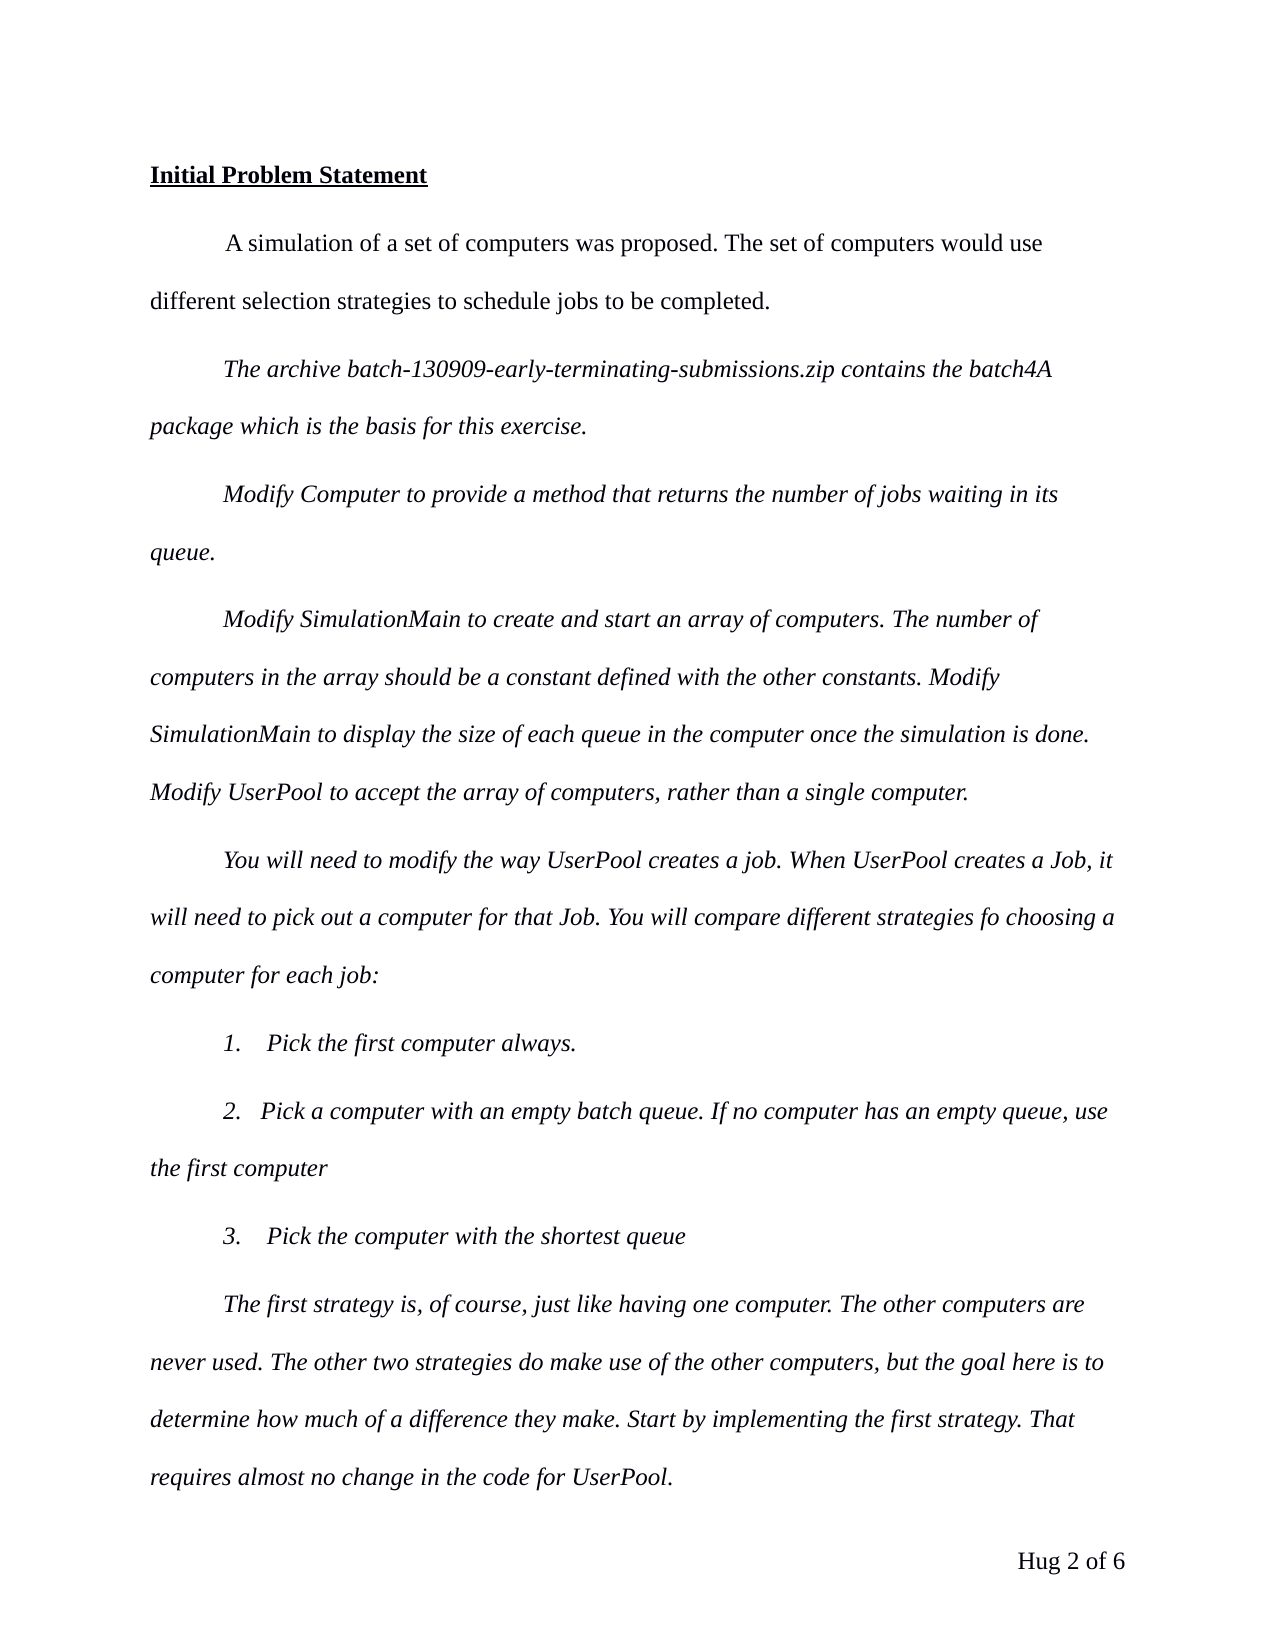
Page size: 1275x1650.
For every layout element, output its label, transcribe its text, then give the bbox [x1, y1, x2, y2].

text The first strategy is, of course, just like having one computer. The other computers are never used. The other two strategies do make use of the other computers, but the goal here is to determine how much of a difference they make. Start by implementing the first strategy. That requires almost no change in the code for UserPool. [150, 1289, 1125, 1490]
text Modify SimulationMain to create and start an array of computers. The number of computers in the array should be a constant defined with the other constants. Modify SimulationMain to display the size of each queue in the computer once the simulation is done. Modify UserPool to accept the array of computers, rather than a single computer. [150, 604, 1125, 806]
text Modify Computer to provide a method that returns the number of jobs waiting in its queue. [150, 479, 1125, 565]
text 1. Pick the first computer always. [150, 1028, 1125, 1057]
text Initial Problem Statement [150, 160, 1125, 189]
text A simulation of a set of computers was proposed. The set of computers would use different selection strategies to schedule jobs to be completed. [150, 228, 1125, 314]
text The archive batch-130909-early-terminating-submissions.zip contains the batch4A package which is the basis for this exercise. [150, 354, 1125, 440]
text 2. Pick a computer with an empty batch queue. If no computer has an empty queue, use the first computer [150, 1096, 1125, 1182]
text 3. Pick the computer with the shortest queue [150, 1221, 1125, 1250]
text You will need to modify the way UserPool creates a job. When UserPool creates a Job, it will need to pick out a computer for that Job. You will compare different strategies fo choosing a computer for each job: [150, 845, 1125, 989]
